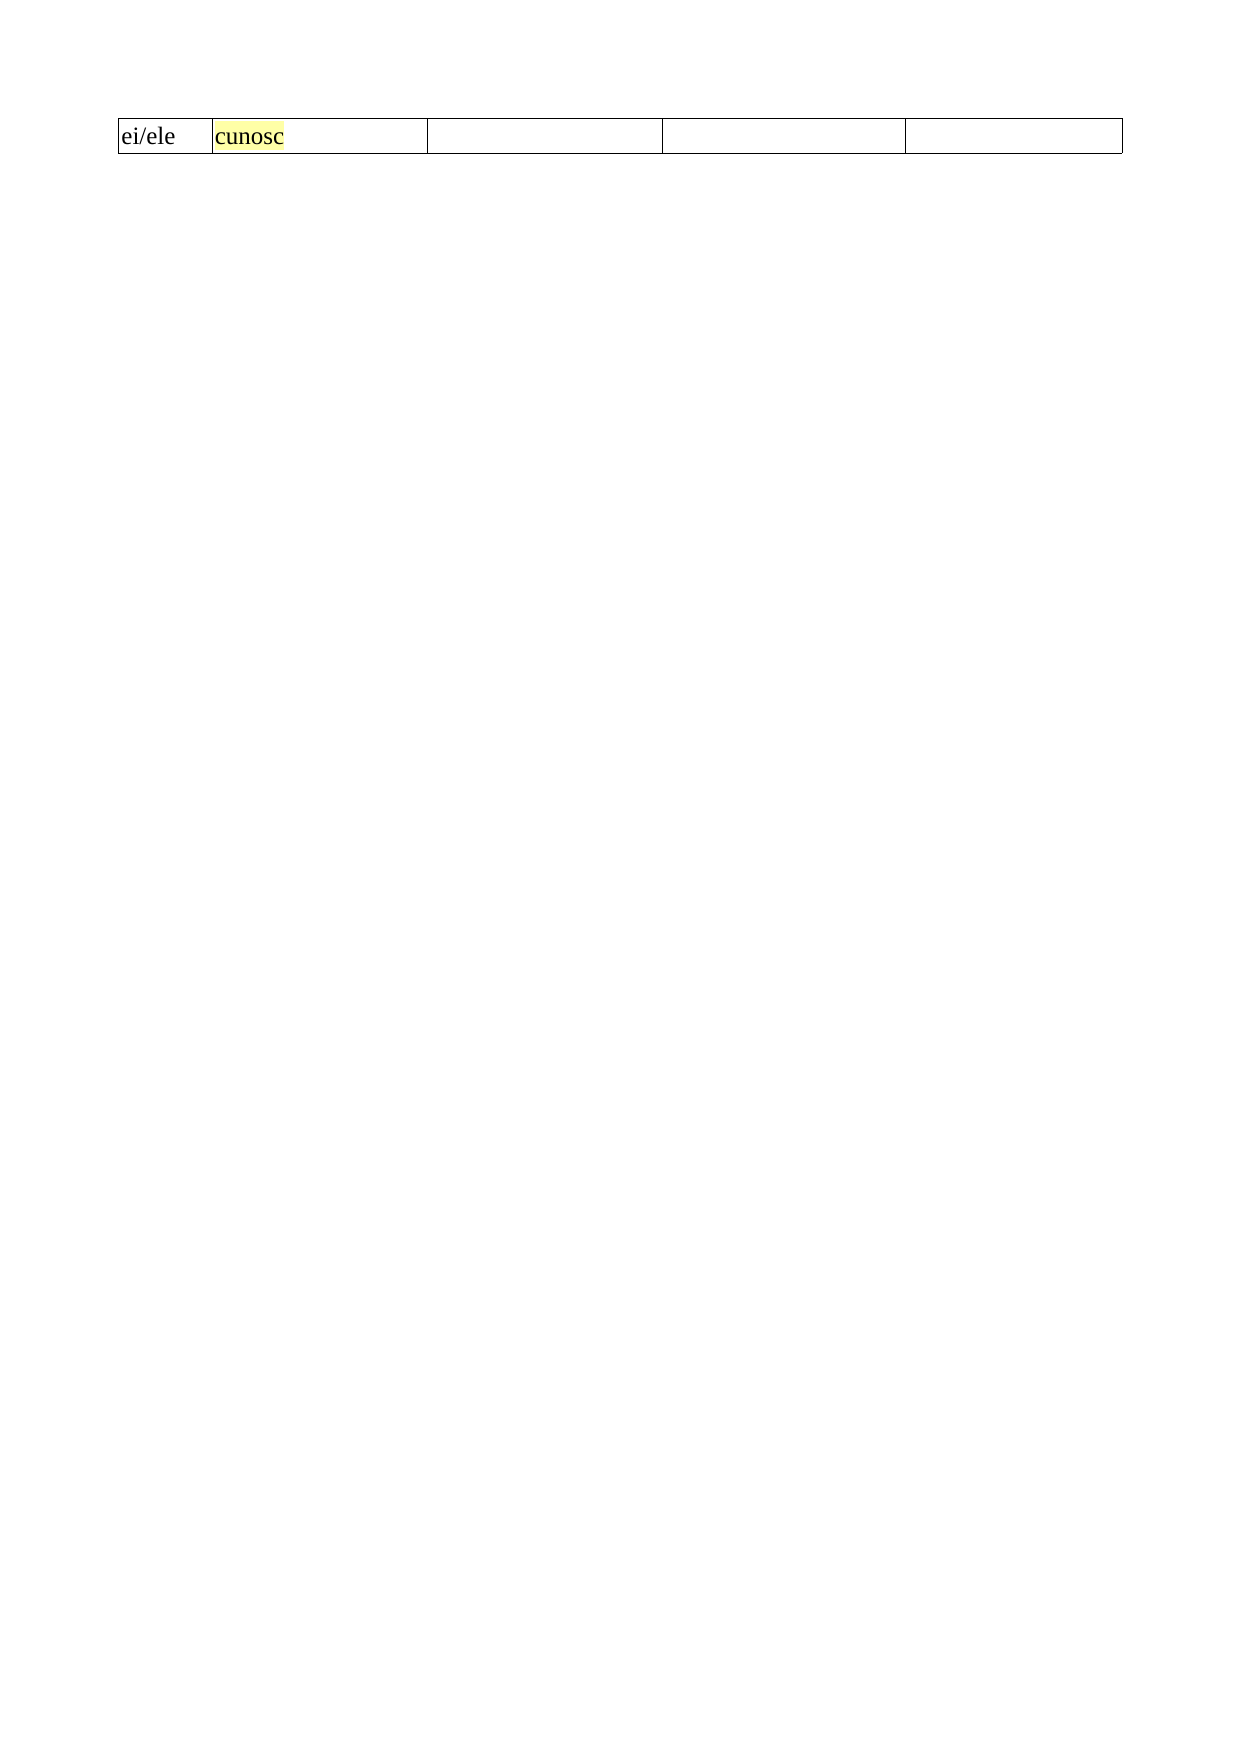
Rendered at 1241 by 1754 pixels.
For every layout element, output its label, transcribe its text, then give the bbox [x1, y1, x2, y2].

table_cell [663, 119, 905, 153]
table_cell [428, 119, 662, 153]
table_cell [906, 119, 1122, 153]
table_cell cunosc [213, 119, 427, 153]
table_cell ei/ele [119, 119, 212, 153]
